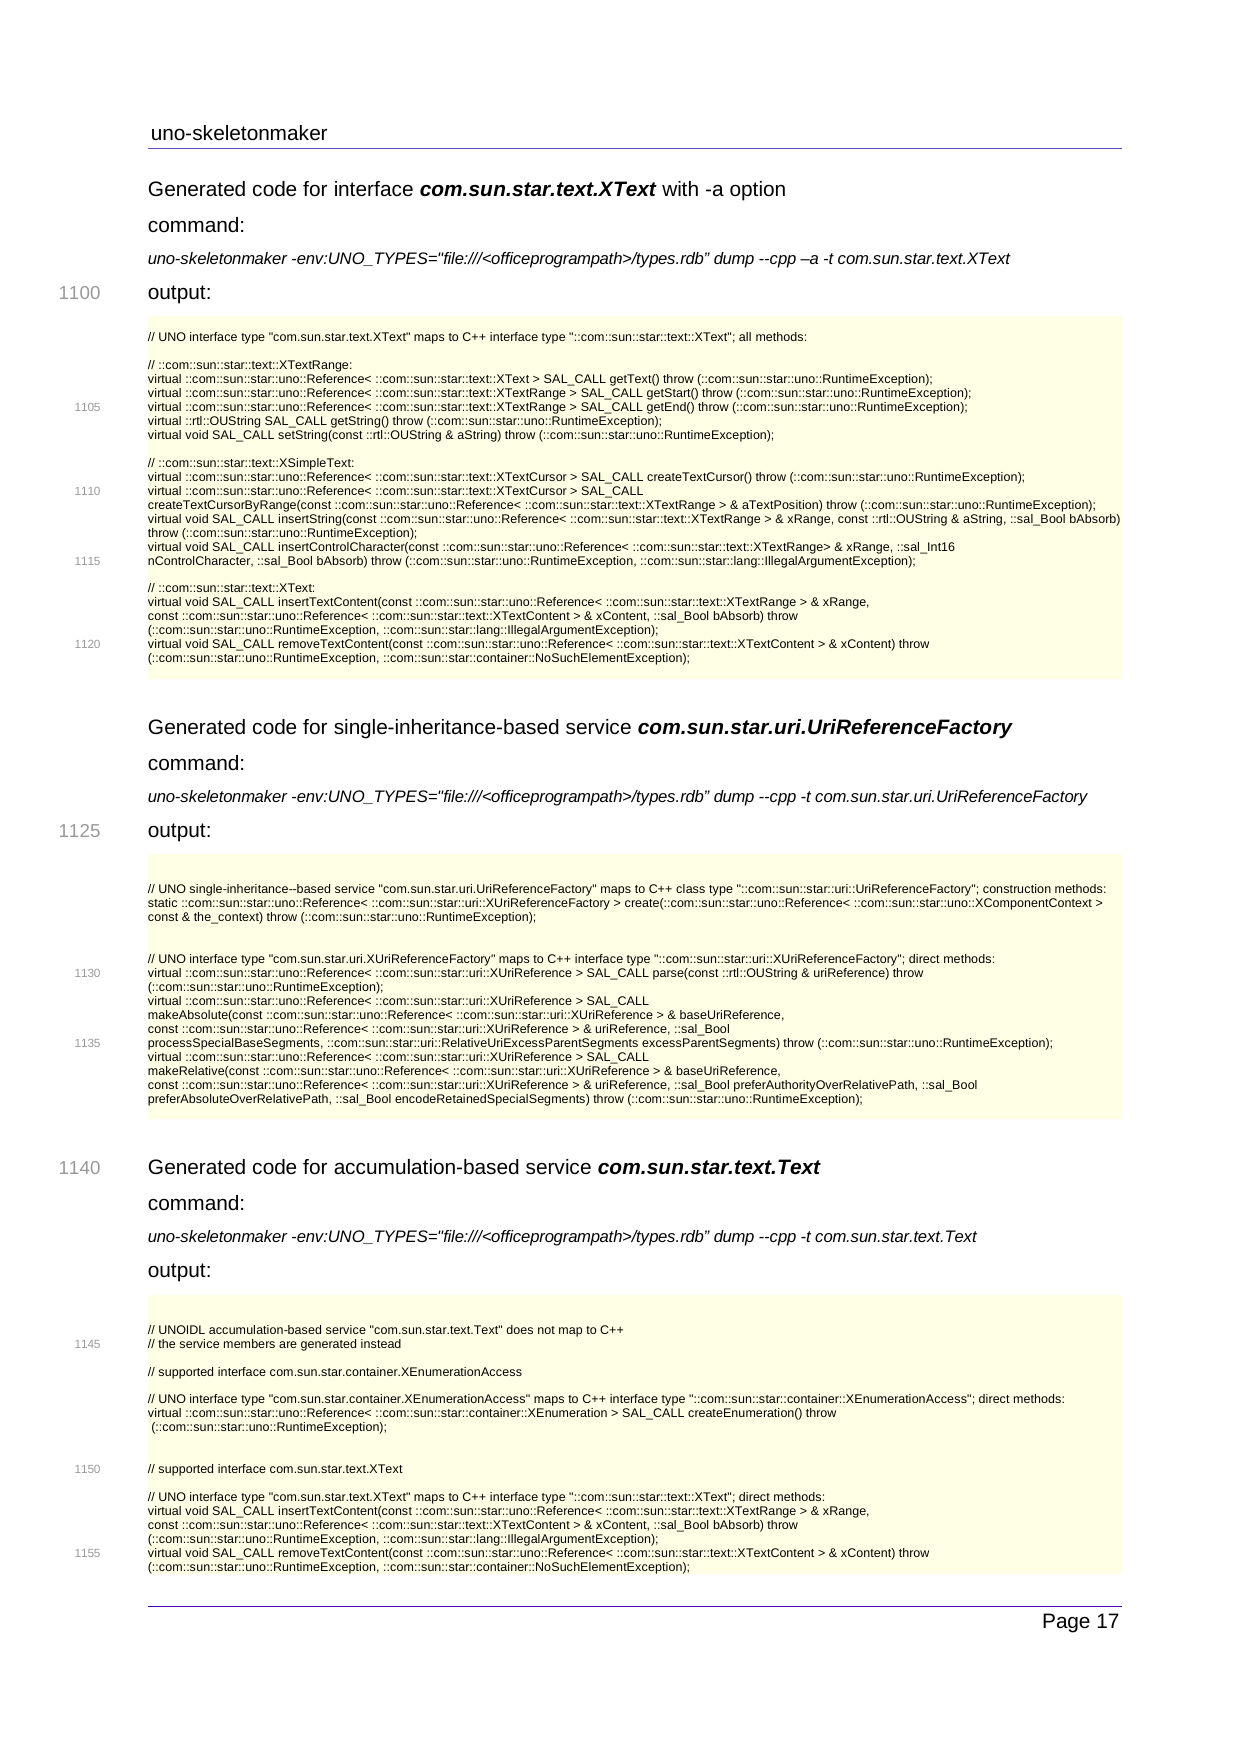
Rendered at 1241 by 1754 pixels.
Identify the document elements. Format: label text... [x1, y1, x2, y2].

text virtual ::rtl::OUString SAL_CALL getString() throw (::com::sun::star::uno::RuntimeException); [148, 414, 1122, 428]
text Generated code for interface com.sun.star.text.XText with -a option [148, 177, 1122, 201]
text virtual ::com::sun::star::uno::Reference< ::com::sun::star::text::XTextCursor > SAL_CALL createTextCursor() throw (::com::sun::star::uno::RuntimeException); [148, 470, 1122, 484]
text virtual void SAL_CALL removeTextContent(const ::com::sun::star::uno::Reference< ::com::sun::star::text::XTextContent > & xContent) throw (::com::sun::star::uno::RuntimeException, ::com::sun::star::container::NoSuchElementException); [148, 1546, 1122, 1574]
text (::com::sun::star::uno::RuntimeException); [148, 1420, 1122, 1434]
text virtual ::com::sun::star::uno::Reference< ::com::sun::star::uri::XUriReference > SAL_CALL makeAbsolute(const ::com::sun::star::uno::Reference< ::com::sun::star::uri::XUriReference > & baseUriReference, const ::com::sun::star::uno::Reference< ::com::sun::star::uri::XUriReference > & uriReference, ::sal_Bool processSpecialBaseSegments, ::com::sun::star::uri::RelativeUriExcessParentSegments excessParentSegments) throw (::com::sun::star::uno::RuntimeException); [148, 994, 1122, 1050]
text // UNO single-inheritance--based service "com.sun.star.uri.UriReferenceFactory" maps to C++ class type "::com::sun::star::uri::UriReferenceFactory"; construction methods: [148, 882, 1122, 896]
text virtual ::com::sun::star::uno::Reference< ::com::sun::star::uri::XUriReference > SAL_CALL parse(const ::rtl::OUString & uriReference) throw (::com::sun::star::uno::RuntimeException); [148, 966, 1122, 994]
text static ::com::sun::star::uno::Reference< ::com::sun::star::uri::XUriReferenceFactory > create(::com::sun::star::uno::Reference< ::com::sun::star::uno::XComponentContext > const & the_context) throw (::com::sun::star::uno::RuntimeException); [148, 896, 1122, 924]
text // UNO interface type "com.sun.star.container.XEnumerationAccess" maps to C++ interface type "::com::sun::star::container::XEnumerationAccess"; direct methods: [148, 1392, 1122, 1406]
text virtual void SAL_CALL insertTextContent(const ::com::sun::star::uno::Reference< ::com::sun::star::text::XTextRange > & xRange, const ::com::sun::star::uno::Reference< ::com::sun::star::text::XTextContent > & xContent, ::sal_Bool bAbsorb) throw (::com::sun::star::uno::RuntimeException, ::com::sun::star::lang::IllegalArgumentException); [148, 1504, 1122, 1546]
text // supported interface com.sun.star.text.XText [148, 1462, 1122, 1476]
text // UNO interface type "com.sun.star.text.XText" maps to C++ interface type "::com::sun::star::text::XText"; all methods: [148, 330, 1122, 344]
text command: [148, 751, 1122, 775]
text virtual void SAL_CALL insertString(const ::com::sun::star::uno::Reference< ::com::sun::star::text::XTextRange > & xRange, const ::rtl::OUString & aString, ::sal_Bool bAbsorb) throw (::com::sun::star::uno::RuntimeException); [148, 512, 1122, 539]
text virtual void SAL_CALL setString(const ::rtl::OUString & aString) throw (::com::sun::star::uno::RuntimeException); [148, 428, 1122, 442]
text // ::com::sun::star::text::XTextRange: [148, 358, 1122, 372]
text virtual ::com::sun::star::uno::Reference< ::com::sun::star::text::XTextCursor > SAL_CALL createTextCursorByRange(const ::com::sun::star::uno::Reference< ::com::sun::star::text::XTextRange > & aTextPosition) throw (::com::sun::star::uno::RuntimeException); [148, 484, 1122, 512]
text Generated code for accumulation-based service com.sun.star.text.Text [148, 1156, 1122, 1179]
text output: [148, 280, 1122, 304]
text virtual void SAL_CALL removeTextContent(const ::com::sun::star::uno::Reference< ::com::sun::star::text::XTextContent > & xContent) throw (::com::sun::star::uno::RuntimeException, ::com::sun::star::container::NoSuchElementException); [148, 637, 1122, 665]
text virtual ::com::sun::star::uno::Reference< ::com::sun::star::text::XTextRange > SAL_CALL getStart() throw (::com::sun::star::uno::RuntimeException); [148, 386, 1122, 400]
text uno-skeletonmaker -env:UNO_TYPES="file:///<officeprogrampath>/types.rdb” dump --cpp –a -t com.sun.star.text.XText [148, 249, 1122, 268]
text // ::com::sun::star::text::XText: [148, 581, 1122, 595]
text virtual void SAL_CALL insertTextContent(const ::com::sun::star::uno::Reference< ::com::sun::star::text::XTextRange > & xRange, const ::com::sun::star::uno::Reference< ::com::sun::star::text::XTextContent > & xContent, ::sal_Bool bAbsorb) throw (::com::sun::star::uno::RuntimeException, ::com::sun::star::lang::IllegalArgumentException); [148, 595, 1122, 637]
text // UNO interface type "com.sun.star.text.XText" maps to C++ interface type "::com::sun::star::text::XText"; direct methods: [148, 1490, 1122, 1504]
text virtual ::com::sun::star::uno::Reference< ::com::sun::star::text::XTextRange > SAL_CALL getEnd() throw (::com::sun::star::uno::RuntimeException); [148, 400, 1122, 414]
text // UNO interface type "com.sun.star.uri.XUriReferenceFactory" maps to C++ interface type "::com::sun::star::uri::XUriReferenceFactory"; direct methods: [148, 952, 1122, 966]
text output: [148, 818, 1122, 842]
text // ::com::sun::star::text::XSimpleText: [148, 456, 1122, 470]
text virtual ::com::sun::star::uno::Reference< ::com::sun::star::uri::XUriReference > SAL_CALL makeRelative(const ::com::sun::star::uno::Reference< ::com::sun::star::uri::XUriReference > & baseUriReference, const ::com::sun::star::uno::Reference< ::com::sun::star::uri::XUriReference > & uriReference, ::sal_Bool preferAuthorityOverRelativePath, ::sal_Bool preferAbsoluteOverRelativePath, ::sal_Bool encodeRetainedSpecialSegments) throw (::com::sun::star::uno::RuntimeException); [148, 1050, 1122, 1106]
text command: [148, 213, 1122, 237]
text Generated code for single-inheritance-based service com.sun.star.uri.UriReferenceFactory [148, 715, 1122, 739]
text virtual ::com::sun::star::uno::Reference< ::com::sun::star::text::XText > SAL_CALL getText() throw (::com::sun::star::uno::RuntimeException); [148, 372, 1122, 386]
text virtual ::com::sun::star::uno::Reference< ::com::sun::star::container::XEnumeration > SAL_CALL createEnumeration() throw [148, 1406, 1122, 1420]
text uno-skeletonmaker -env:UNO_TYPES="file:///<officeprogrampath>/types.rdb” dump --cpp -t com.sun.star.text.Text [148, 1228, 1122, 1246]
text // UNOIDL accumulation-based service "com.sun.star.text.Text" does not map to C++ [148, 1323, 1122, 1337]
text // supported interface com.sun.star.container.XEnumerationAccess [148, 1364, 1122, 1378]
text // the service members are generated instead [148, 1337, 1122, 1351]
text uno-skeletonmaker -env:UNO_TYPES="file:///<officeprogrampath>/types.rdb” dump --cpp -t com.sun.star.uri.UriReferenceFactory [148, 787, 1122, 806]
text output: [148, 1259, 1122, 1282]
text virtual void SAL_CALL insertControlCharacter(const ::com::sun::star::uno::Reference< ::com::sun::star::text::XTextRange> & xRange, ::sal_Int16 nControlCharacter, ::sal_Bool bAbsorb) throw (::com::sun::star::uno::RuntimeException, ::com::sun::star::lang::IllegalArgumentException); [148, 539, 1122, 567]
text command: [148, 1192, 1122, 1215]
